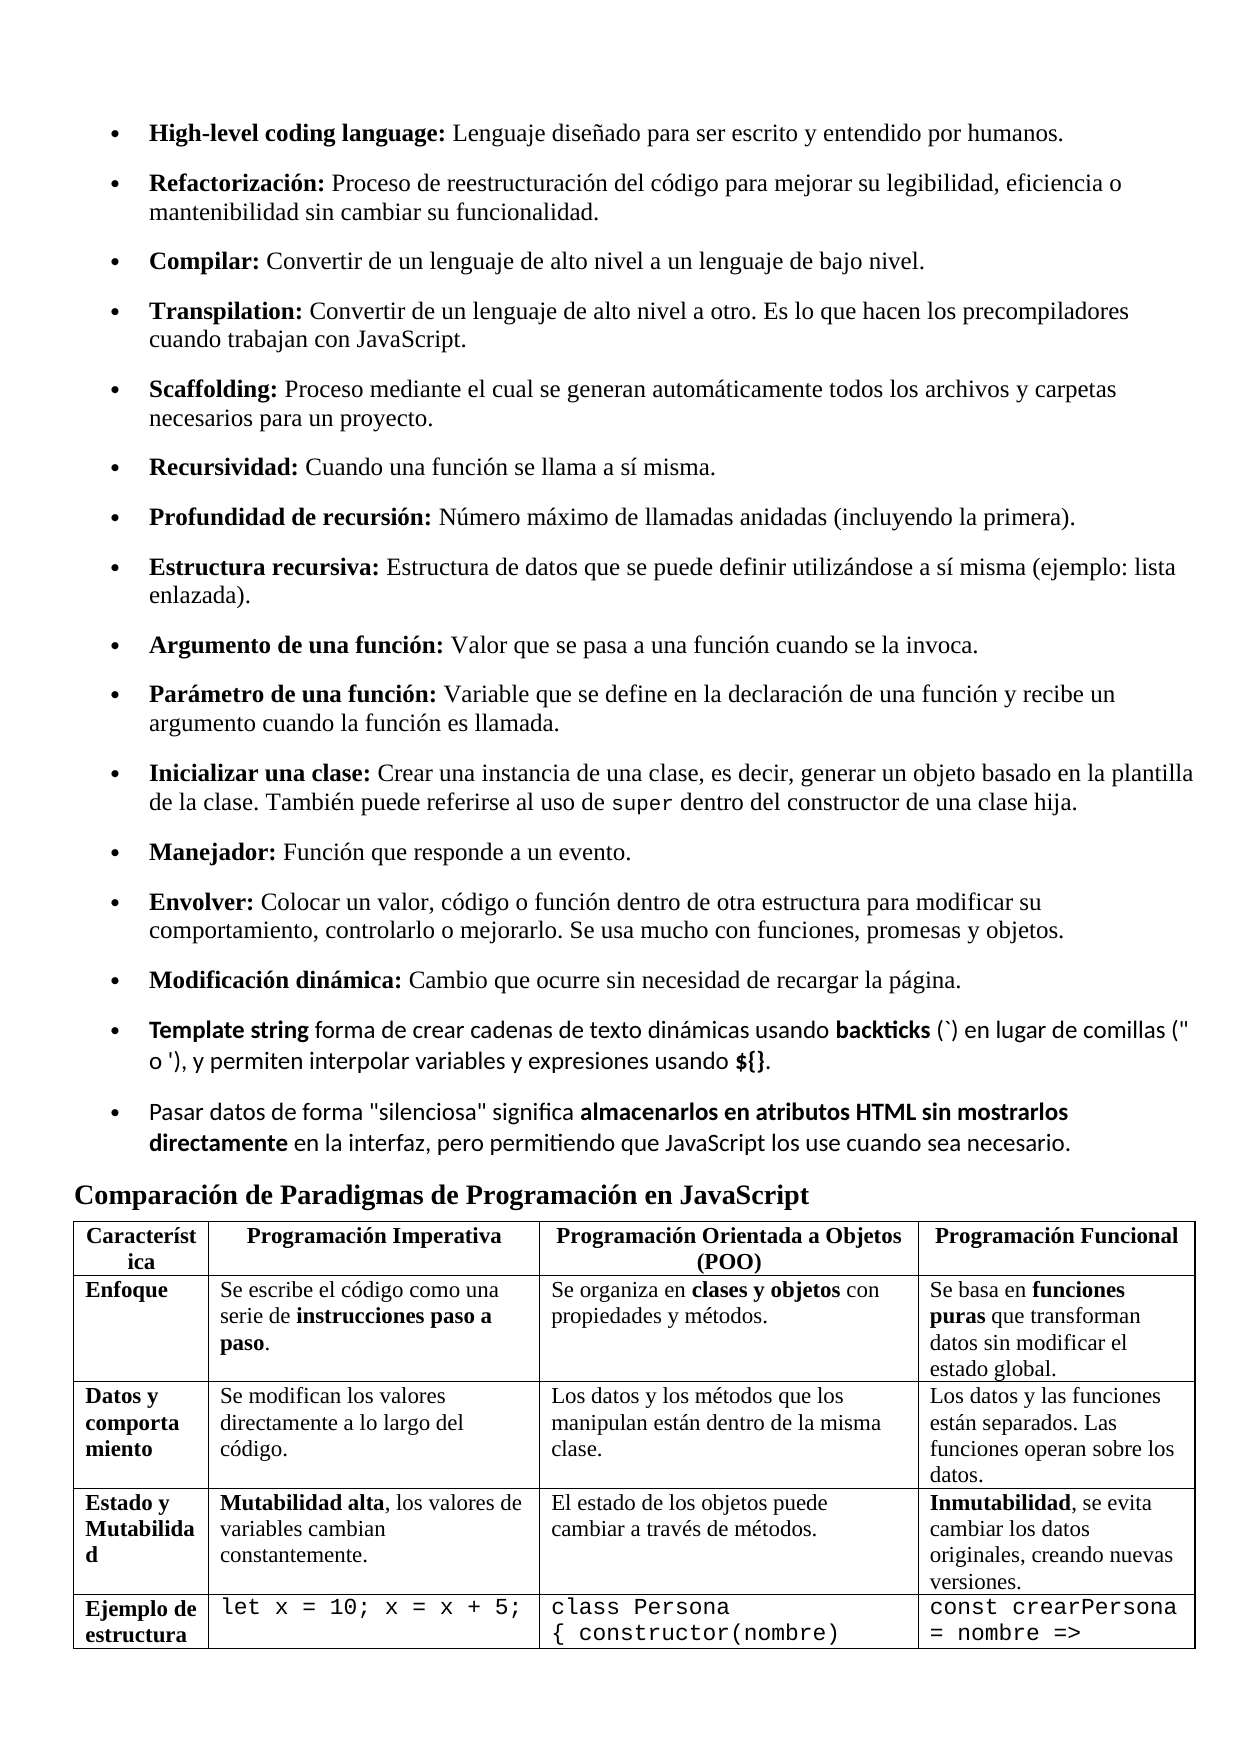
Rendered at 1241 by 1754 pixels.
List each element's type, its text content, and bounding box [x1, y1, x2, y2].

table_header Programación Orientada a Objetos (POO) [540, 1222, 918, 1275]
list Modificación dinámica: Cambio que ocurre sin necesidad de recargar la página. [111, 965, 1196, 994]
list Inicializar una clase: Crear una instancia de una clase, es decir, generar un objeto basado en la plantilla de la clase. También puede referirse al uso de super dentro del constructor de una clase hija. [111, 758, 1196, 816]
subtitle Comparación de Paradigmas de Programación en JavaScript [74, 1178, 1196, 1211]
list Recursividad: Cuando una función se llama a sí misma. [111, 452, 1196, 481]
table_cell let x = 10; x = x + 5; [209, 1595, 539, 1648]
table_cell class Persona { constructor(nombre) [540, 1595, 918, 1648]
table_cell Datos y comportamiento [74, 1382, 208, 1488]
list Pasar datos de forma "silenciosa" significa almacenarlos en atributos HTML sin mostrarlos directamente en la interfaz, pero permitiendo que JavaScript los use cuando sea necesario. [111, 1096, 1196, 1157]
list Refactorización: Proceso de reestructuración del código para mejorar su legibilidad, eficiencia o mantenibilidad sin cambiar su funcionalidad. [111, 168, 1196, 225]
table_header Característica [74, 1222, 208, 1275]
list Manejador: Función que responde a un evento. [111, 837, 1196, 866]
list Template string forma de crear cadenas de texto dinámicas usando backticks (`) en lugar de comillas (" o '), y permiten interpolar variables y expresiones usando ${}. [111, 1014, 1196, 1076]
table_cell El estado de los objetos puede cambiar a través de métodos. [540, 1489, 918, 1594]
table_cell Los datos y los métodos que los manipulan están dentro de la misma clase. [540, 1382, 918, 1488]
table_cell Se escribe el código como una serie de instrucciones paso a paso. [209, 1276, 539, 1381]
table_cell Enfoque [74, 1276, 208, 1381]
table_header Programación Funcional [919, 1222, 1194, 1275]
table_cell Inmutabilidad, se evita cambiar los datos originales, creando nuevas versiones. [919, 1489, 1194, 1594]
table_cell Se basa en funciones puras que transforman datos sin modificar el estado global. [919, 1276, 1194, 1381]
list Scaffolding: Proceso mediante el cual se generan automáticamente todos los archivos y carpetas necesarios para un proyecto. [111, 374, 1196, 432]
table_cell Ejemplo de estructura [74, 1595, 208, 1648]
table_cell Mutabilidad alta, los valores de variables cambian constantemente. [209, 1489, 539, 1594]
list Transpilation: Convertir de un lenguaje de alto nivel a otro. Es lo que hacen los precompiladores cuando trabajan con JavaScript. [111, 296, 1196, 353]
table_cell const crearPersona = nombre => [919, 1595, 1194, 1648]
list Profundidad de recursión: Número máximo de llamadas anidadas (incluyendo la primera). [111, 502, 1196, 531]
list Argumento de una función: Valor que se pasa a una función cuando se la invoca. [111, 630, 1196, 659]
table_header Programación Imperativa [209, 1222, 539, 1275]
table_cell Se modifican los valores directamente a lo largo del código. [209, 1382, 539, 1488]
list Parámetro de una función: Variable que se define en la declaración de una función y recibe un argumento cuando la función es llamada. [111, 679, 1196, 737]
list Compilar: Convertir de un lenguaje de alto nivel a un lenguaje de bajo nivel. [111, 246, 1196, 275]
list Envolver: Colocar un valor, código o función dentro de otra estructura para modificar su comportamiento, controlarlo o mejorarlo. Se usa mucho con funciones, promesas y objetos. [111, 887, 1196, 944]
list High-level coding language: Lenguaje diseñado para ser escrito y entendido por humanos. [111, 118, 1196, 147]
table_cell Se organiza en clases y objetos con propiedades y métodos. [540, 1276, 918, 1381]
table_cell Los datos y las funciones están separados. Las funciones operan sobre los datos. [919, 1382, 1194, 1488]
list Estructura recursiva: Estructura de datos que se puede definir utilizándose a sí misma (ejemplo: lista enlazada). [111, 552, 1196, 609]
table_cell Estado y Mutabilidad [74, 1489, 208, 1594]
